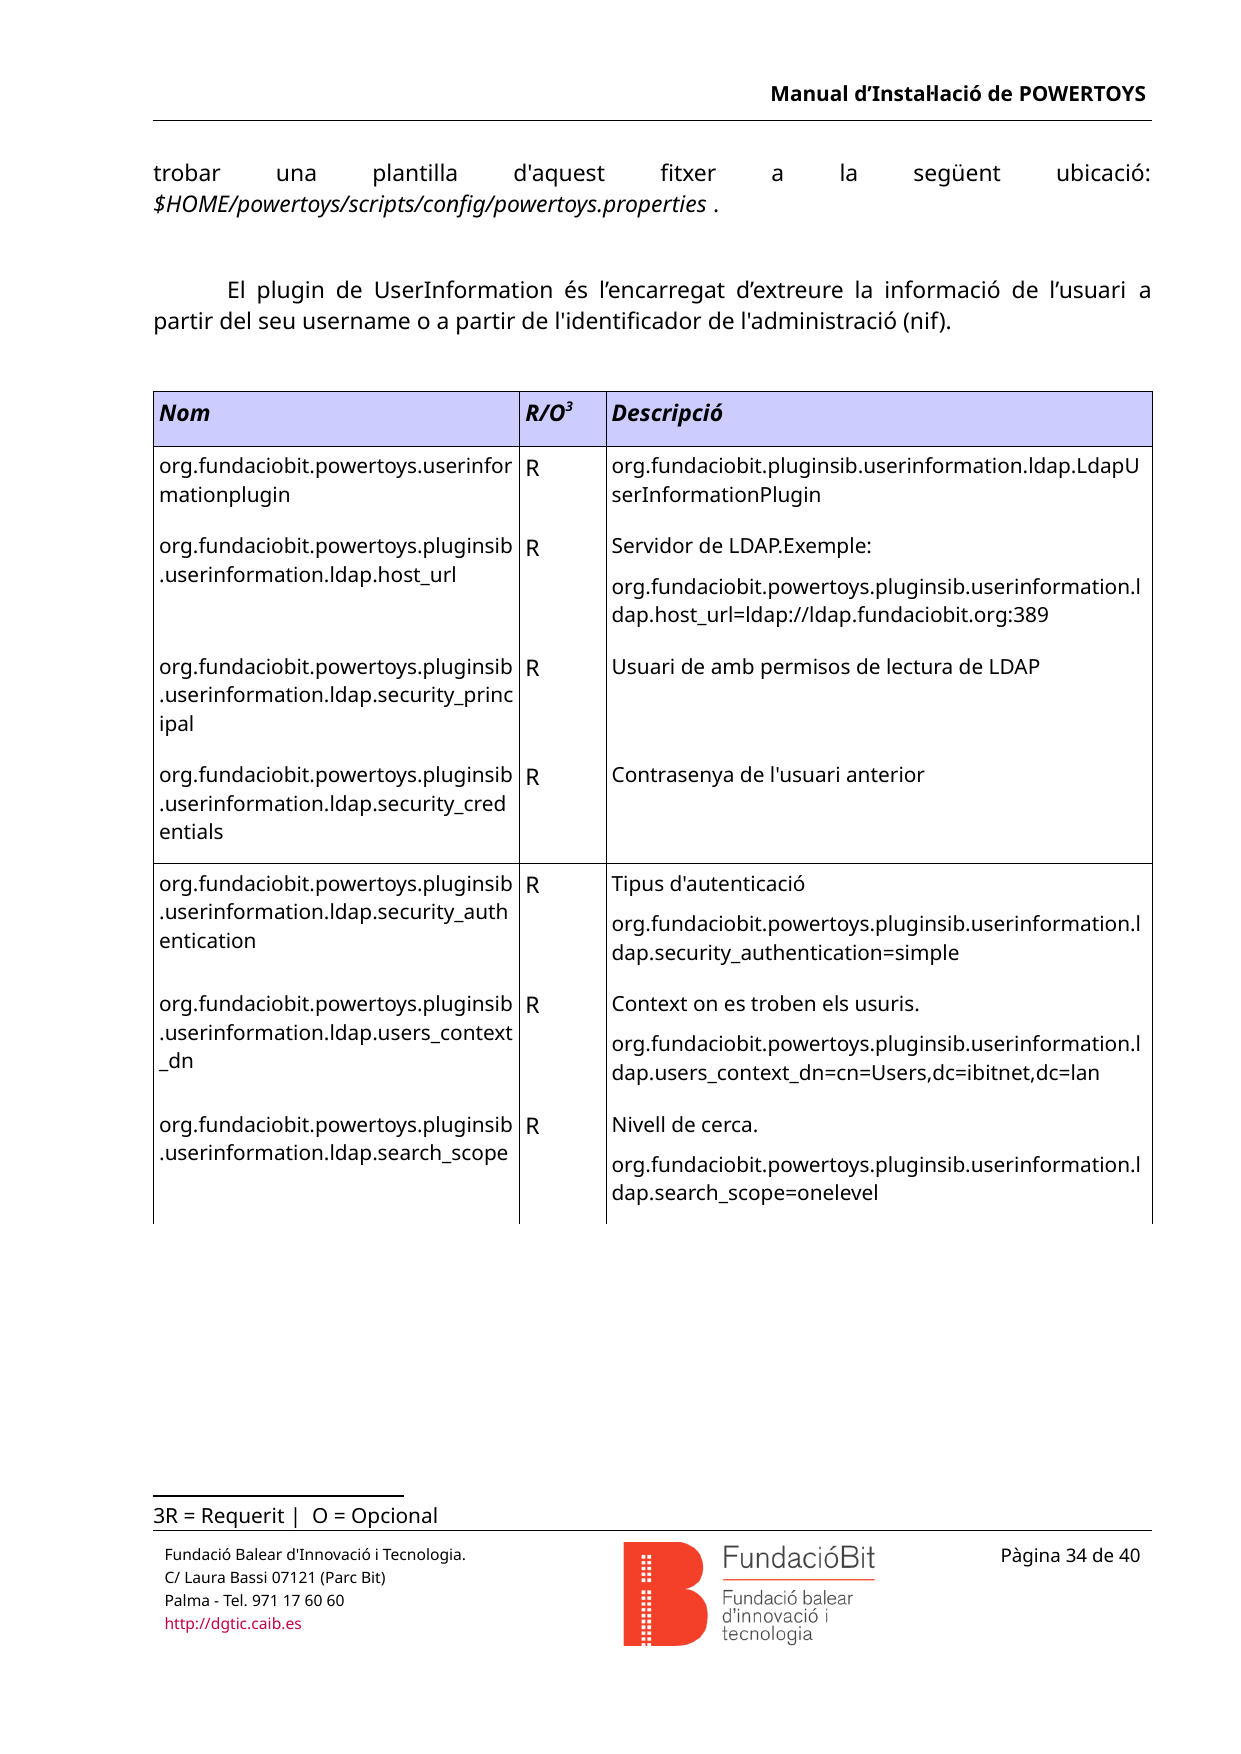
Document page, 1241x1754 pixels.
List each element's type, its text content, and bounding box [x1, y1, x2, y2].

table_header Nom [154, 392, 519, 446]
table_cell org.fundaciobit.powertoys.pluginsib.userinformation.ldap.users_context_dn [154, 984, 519, 1104]
table_cell org.fundaciobit.powertoys.pluginsib.userinformation.ldap.security_authentication [154, 864, 519, 984]
table_cell org.fundaciobit.powertoys.userinformationplugin [154, 447, 519, 526]
table_cell org.fundaciobit.powertoys.pluginsib.userinformation.ldap.security_principal [154, 646, 519, 755]
table_cell org.fundaciobit.powertoys.pluginsib.userinformation.ldap.security_credentials [154, 755, 519, 863]
table_cell R [520, 755, 606, 863]
table_cell R [520, 984, 606, 1104]
table_cell Context on es troben els usuris. org.fundaciobit.powertoys.pluginsib.userinformation.ldap.users_context_dn=cn=Users,dc=ibitnet,dc=lan [607, 984, 1152, 1104]
table_cell org.fundaciobit.powertoys.pluginsib.userinformation.ldap.host_url [154, 526, 519, 646]
table_header R/O [520, 392, 606, 446]
table_cell R [520, 526, 606, 646]
text trobar una plantilla d'aquest fitxer a la següent ubicació: $HOME/powertoys/scripts/config/powertoys.properties . [153, 156, 1152, 219]
table_cell Tipus d'autenticació org.fundaciobit.powertoys.pluginsib.userinformation.ldap.security_authentication=simple [607, 864, 1152, 984]
table_cell org.fundaciobit.pluginsib.userinformation.ldap.LdapUserInformationPlugin [607, 447, 1152, 526]
text El plugin de UserInformation és l’encarregat d’extreure la informació de l’usuari a partir del seu username o a partir de l'identificador de l'administració (nif). [153, 274, 1152, 336]
picture [623, 1542, 875, 1646]
table_cell R [520, 646, 606, 755]
table_cell R [520, 447, 606, 526]
table_header Descripció [607, 392, 1152, 446]
table_cell R [520, 1104, 606, 1224]
table_cell Usuari de amb permisos de lectura de LDAP [607, 646, 1152, 755]
table_cell Nivell de cerca. org.fundaciobit.powertoys.pluginsib.userinformation.ldap.search_scope=onelevel [607, 1104, 1152, 1224]
table_cell Servidor de LDAP.Exemple: org.fundaciobit.powertoys.pluginsib.userinformation.ldap.host_url=ldap://ldap.fundaciobit.org:389 [607, 526, 1152, 646]
table_cell R [520, 864, 606, 984]
table_cell Contrasenya de l'usuari anterior [607, 755, 1152, 863]
table_cell org.fundaciobit.powertoys.pluginsib.userinformation.ldap.search_scope [154, 1104, 519, 1224]
